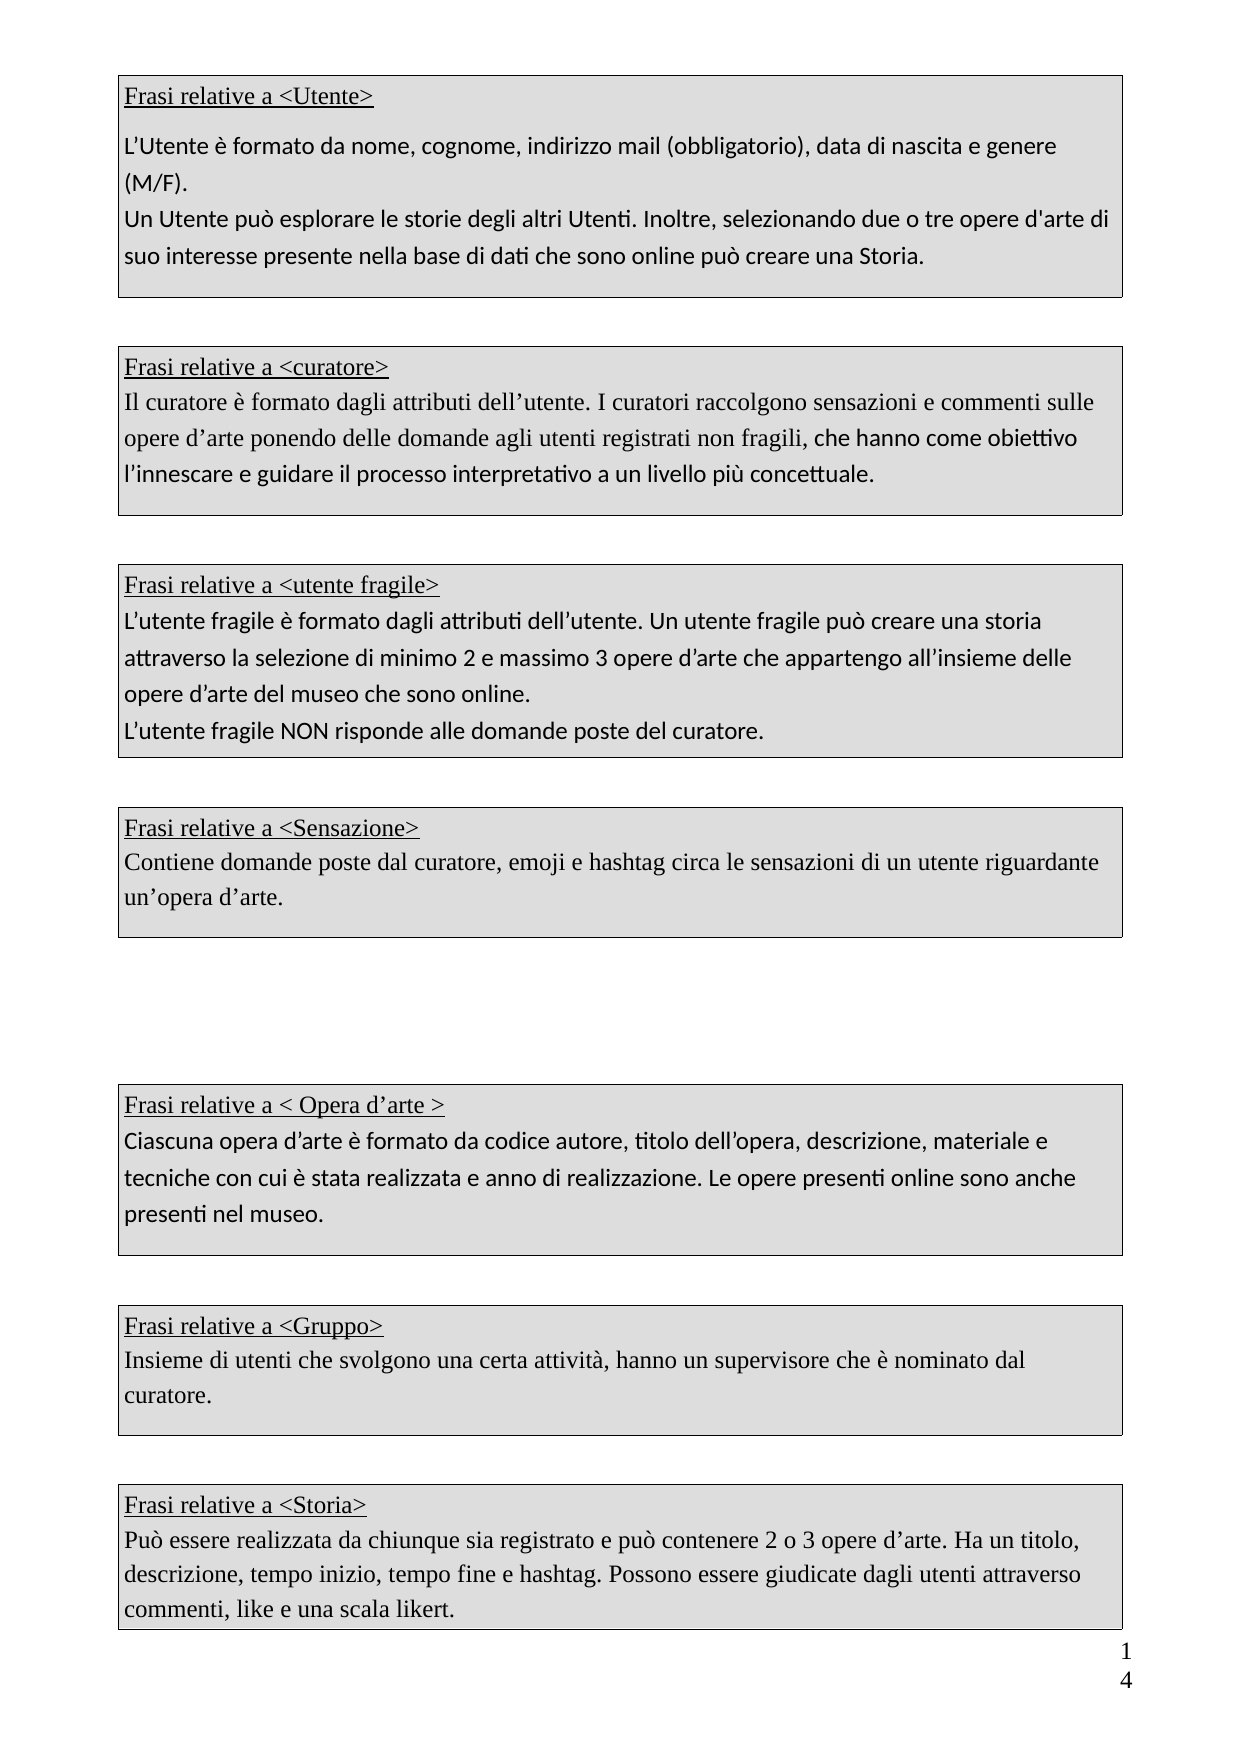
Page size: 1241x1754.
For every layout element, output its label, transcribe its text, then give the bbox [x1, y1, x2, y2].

table_header Frasi relative a <Sensazione> Contiene domande poste dal curatore, emoji e hashtag circa le sensazioni di un utente riguardante un’opera d’arte. [119, 808, 1122, 937]
table_header Frasi relative a <curatore> Il curatore è formato dagli attributi dell’utente. I curatori raccolgono sensazioni e commenti sulle opere d’arte ponendo delle domande agli utenti registrati non fragili, che hanno come obiettivo l’innescare e guidare il processo interpretativo a un livello più concettuale. [119, 347, 1122, 515]
table_header Frasi relative a <Utente> L’Utente è formato da nome, cognome, indirizzo mail (obbligatorio), data di nascita e genere (M/F). Un Utente può esplorare le storie degli altri Utenti. Inoltre, selezionando due o tre opere d'arte di suo interesse presente nella base di dati che sono online può creare una Storia. [119, 76, 1122, 297]
table_header Frasi relative a <Gruppo> Insieme di utenti che svolgono una certa attività, hanno un supervisore che è nominato dal curatore. [119, 1306, 1122, 1435]
table_header Frasi relative a < Opera d’arte > Ciascuna opera d’arte è formato da codice autore, titolo dell’opera, descrizione, materiale e tecniche con cui è stata realizzata e anno di realizzazione. Le opere presenti online sono anche presenti nel museo. [119, 1085, 1122, 1255]
table_header Frasi relative a <Storia> Può essere realizzata da chiunque sia registrato e può contenere 2 o 3 opere d’arte. Ha un titolo, descrizione, tempo inizio, tempo fine e hashtag. Possono essere giudicate dagli utenti attraverso commenti, like e una scala likert. [119, 1485, 1122, 1628]
table_header Frasi relative a <utente fragile> L’utente fragile è formato dagli attributi dell’utente. Un utente fragile può creare una storia attraverso la selezione di minimo 2 e massimo 3 opere d’arte che appartengo all’insieme delle opere d’arte del museo che sono online. L’utente fragile NON risponde alle domande poste del curatore. [119, 565, 1122, 757]
